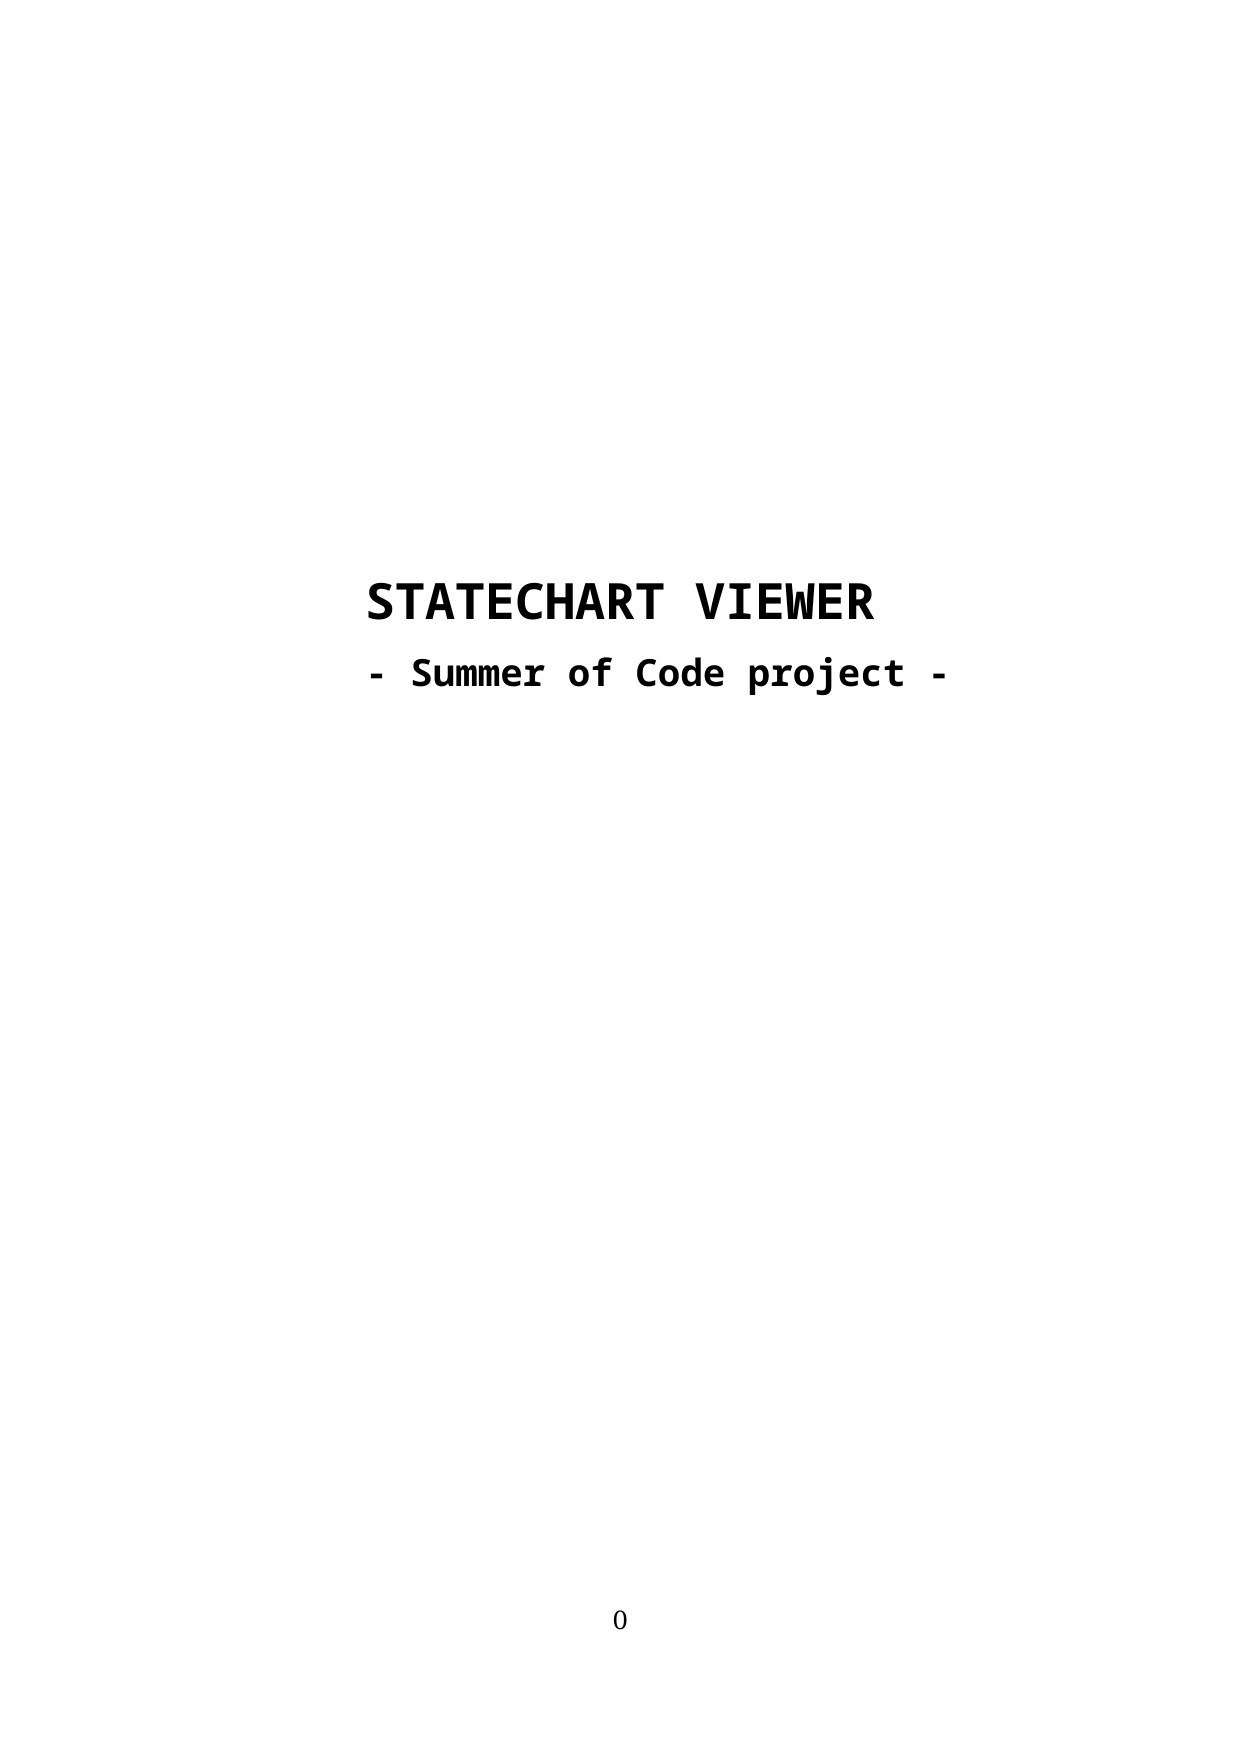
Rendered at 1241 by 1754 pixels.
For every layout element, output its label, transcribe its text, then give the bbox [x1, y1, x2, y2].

text - Summer of Code project - [118, 646, 1122, 697]
subtitle STATECHART VIEWER [118, 566, 1122, 634]
